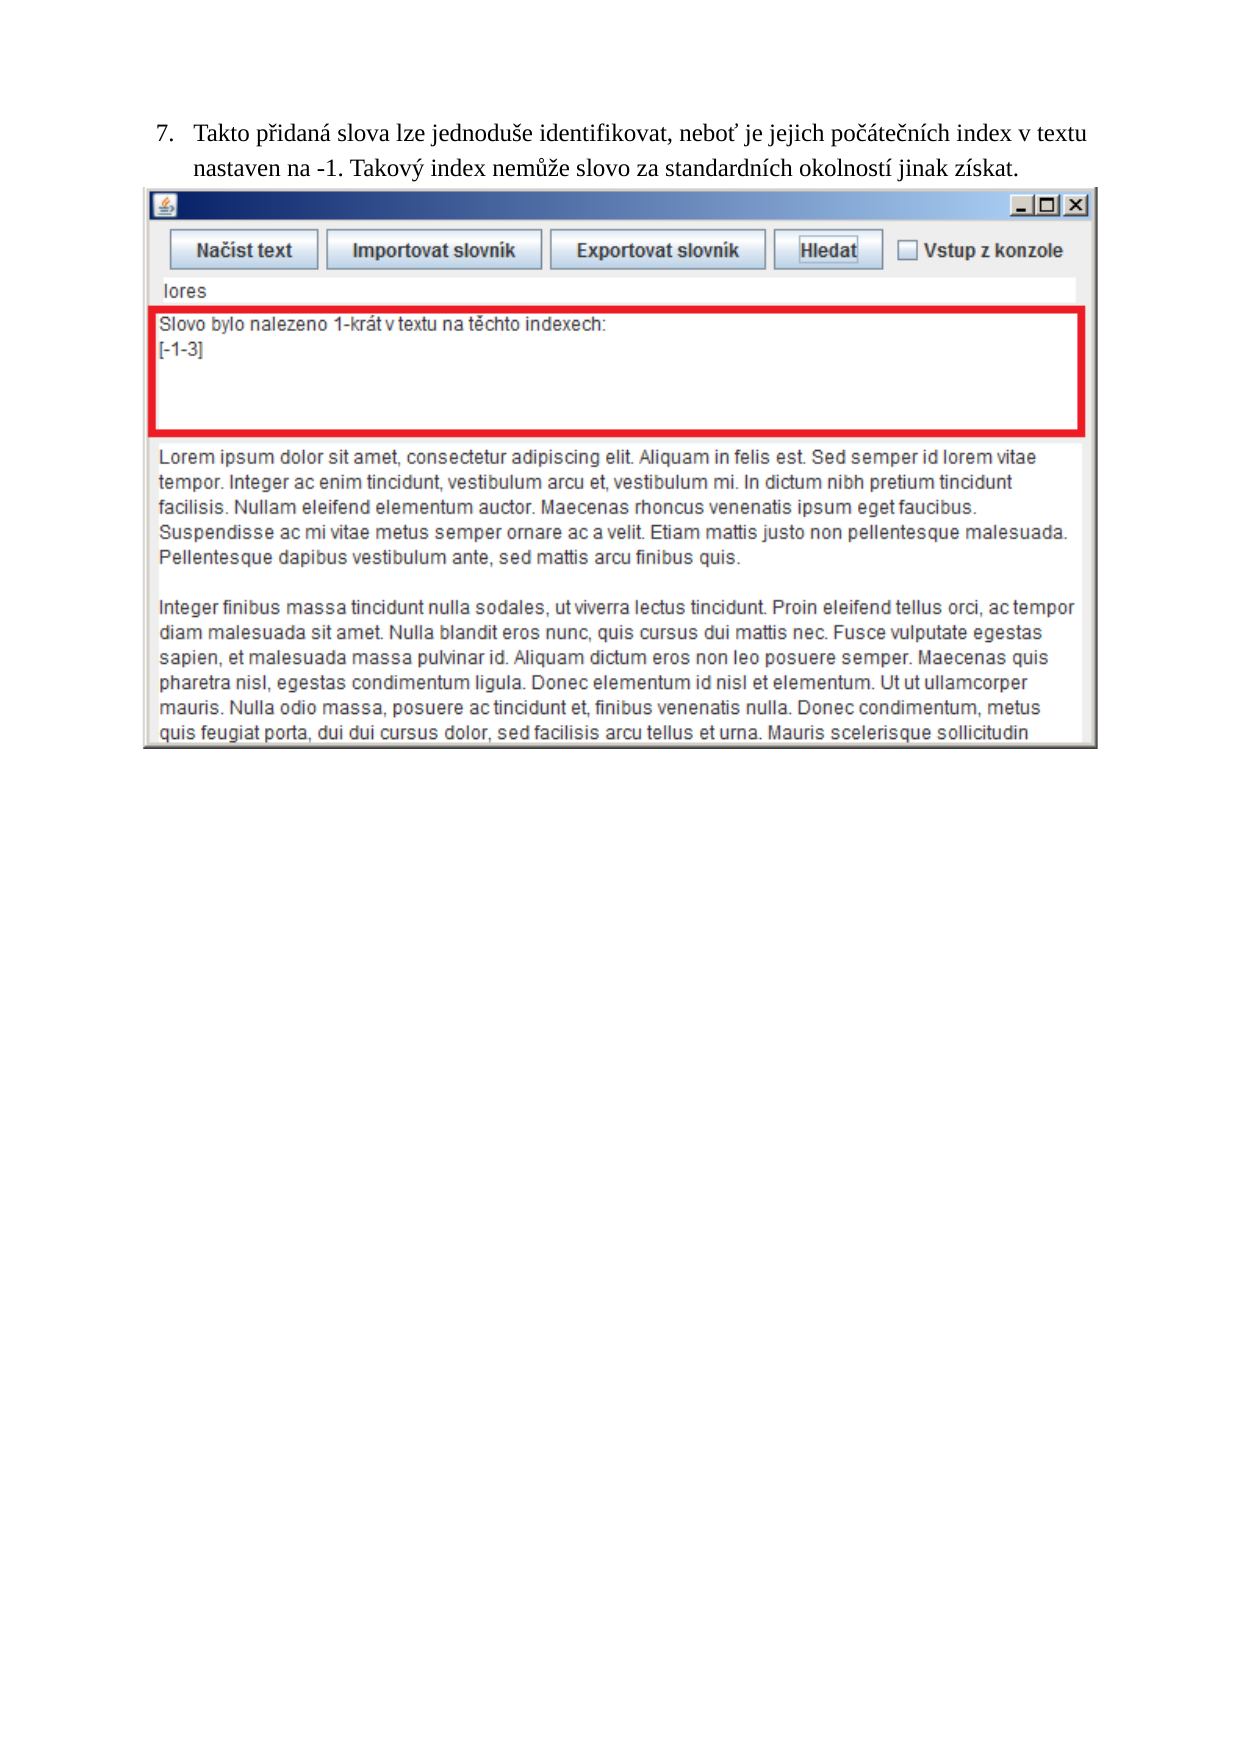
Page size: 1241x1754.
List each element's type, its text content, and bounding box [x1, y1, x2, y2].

picture [142, 187, 1098, 749]
list Takto přidaná slova lze jednoduše identifikovat, neboť je jejich počátečních index v textu nastaven na -1. Takový index nemůže slovo za standardních okolností jinak získat. [156, 118, 1122, 181]
